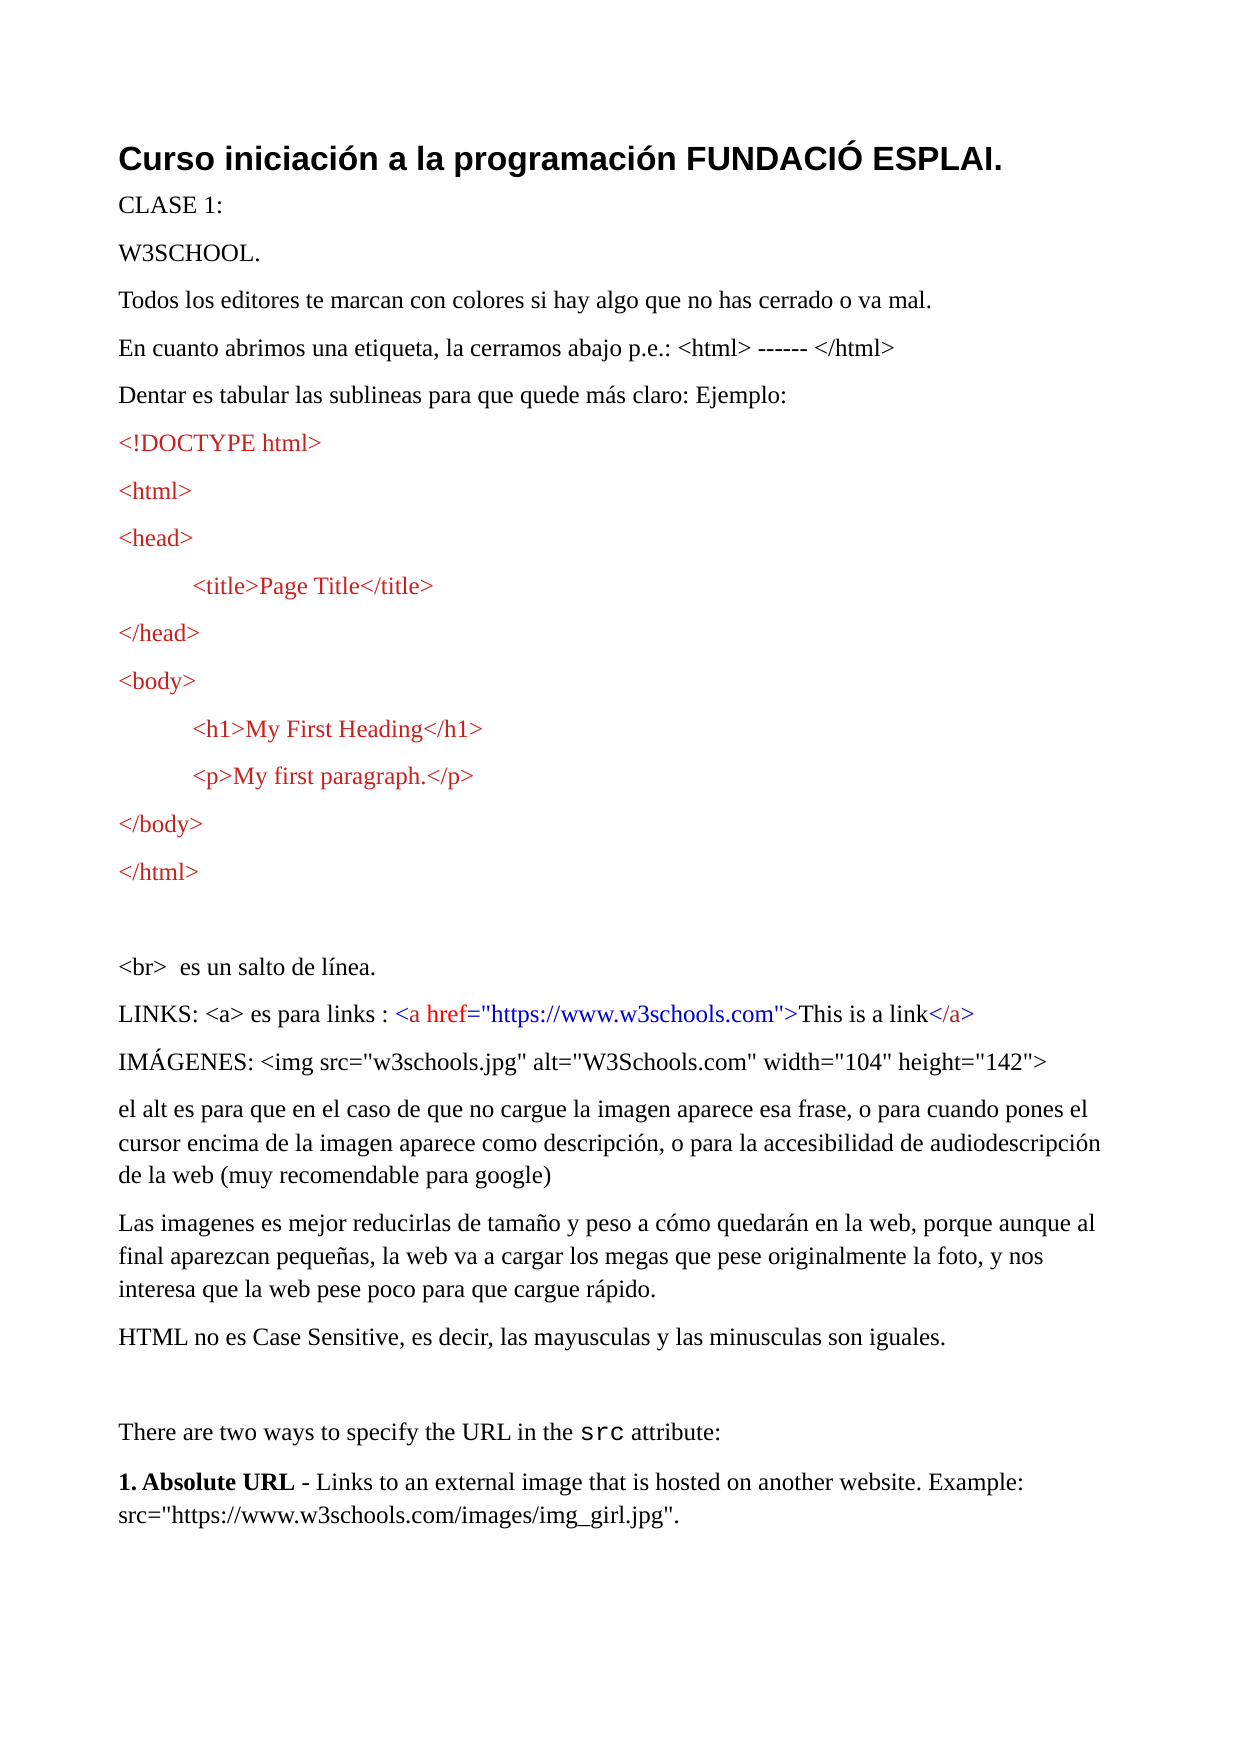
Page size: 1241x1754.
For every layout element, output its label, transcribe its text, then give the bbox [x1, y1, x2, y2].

subtitle Curso iniciación a la programación FUNDACIÓ ESPLAI. [118, 139, 1122, 178]
text W3SCHOOL. [118, 238, 1122, 266]
text </html> [118, 857, 1122, 885]
text <head> [118, 523, 1122, 552]
text IMÁGENES: <img src="w3schools.jpg" alt="W3Schools.com" width="104" height="142"> [118, 1047, 1122, 1076]
text <p>My first paragraph.</p> [118, 761, 1122, 790]
text </body> [118, 809, 1122, 838]
text LINKS: <a> es para links : <a href="https://www.w3schools.com">This is a link</a> [118, 999, 1122, 1028]
text <html> [118, 476, 1122, 504]
text There are two ways to specify the URL in the src attribute: [118, 1417, 1122, 1448]
text 1. Absolute URL - Links to an external image that is hosted on another website. Example: src="https://www.w3schools.com/images/img_girl.jpg". [118, 1467, 1122, 1529]
text Dentar es tabular las sublineas para que quede más claro: Ejemplo: [118, 381, 1122, 409]
text En cuanto abrimos una etiqueta, la cerramos abajo p.e.: <html> ------ </html> [118, 333, 1122, 362]
text <title>Page Title</title> [118, 571, 1122, 600]
text </head> [118, 618, 1122, 647]
text CLASE 1: [118, 190, 1122, 219]
text <h1>My First Heading</h1> [118, 714, 1122, 742]
text Todos los editores te marcan con colores si hay algo que no has cerrado o va mal. [118, 285, 1122, 314]
text <br> es un salto de línea. [118, 952, 1122, 981]
text <!DOCTYPE html> [118, 428, 1122, 457]
text HTML no es Case Sensitive, es decir, las mayusculas y las minusculas son iguales. [118, 1322, 1122, 1351]
text <body> [118, 666, 1122, 695]
text Las imagenes es mejor reducirlas de tamaño y peso a cómo quedarán en la web, porque aunque al final aparezcan pequeñas, la web va a cargar los megas que pese originalmente la foto, y nos interesa que la web pese poco para que cargue rápido. [118, 1208, 1122, 1303]
text el alt es para que en el caso de que no cargue la imagen aparece esa frase, o para cuando pones el cursor encima de la imagen aparece como descripción, o para la accesibilidad de audiodescripción de la web (muy recomendable para google) [118, 1094, 1122, 1189]
